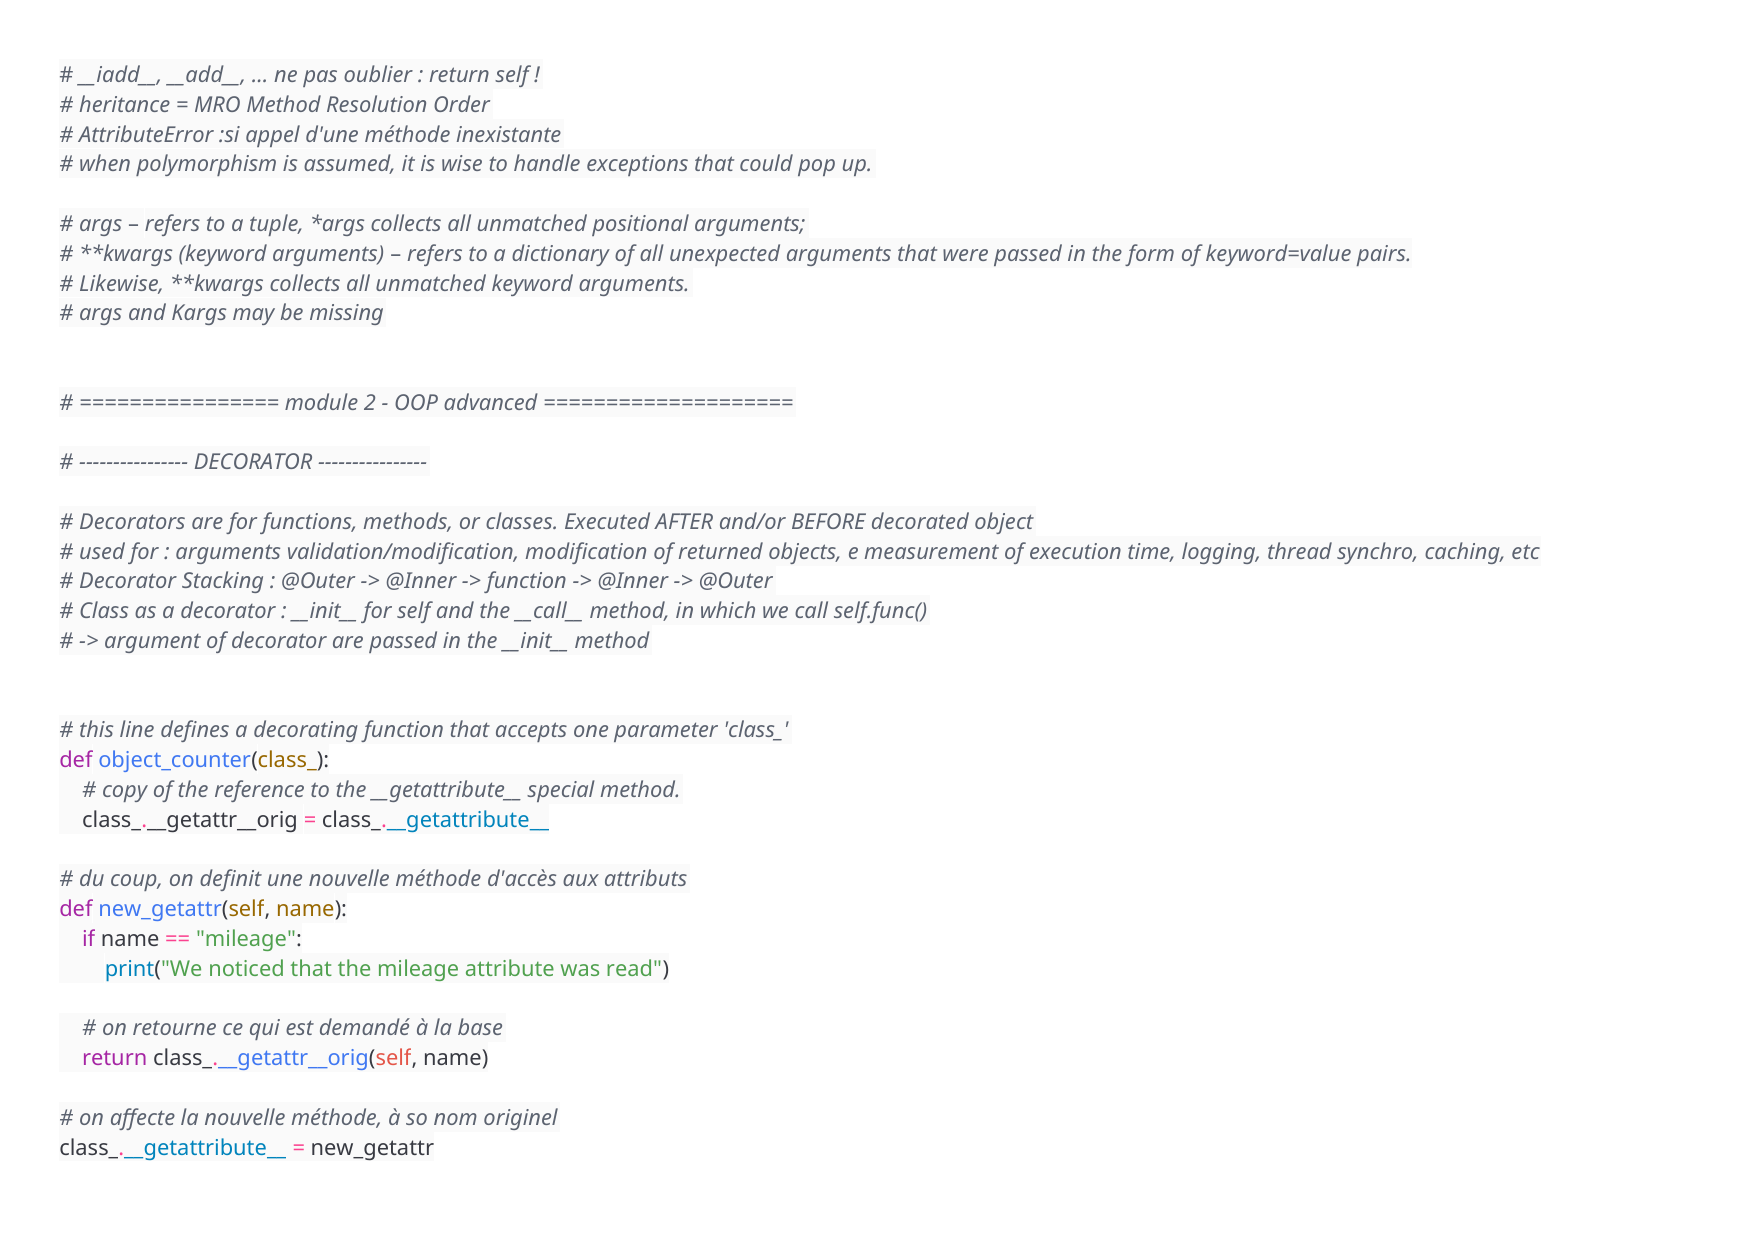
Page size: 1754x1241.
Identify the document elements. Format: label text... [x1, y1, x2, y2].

text # __iadd__, __add__, ... ne pas oublier : return self ! # heritance = MRO Method Resolution Order # AttributeError :si appel d'une méthode inexistante # when polymorphism is assumed, it is wise to handle exceptions that could pop up. # args – refers to a tuple, *args collects all unmatched positional arguments; # **kwargs (keyword arguments) – refers to a dictionary of all unexpected arguments that were passed in the form of keyword=value pairs. # Likewise, **kwargs collects all unmatched keyword arguments. # args and Kargs may be missing # ================ module 2 - OOP advanced ==================== # ---------------- DECORATOR ---------------- # Decorators are for functions, methods, or classes. Executed AFTER and/or BEFORE decorated object # used for : arguments validation/modification, modification of returned objects, e measurement of execution time, logging, thread synchro, caching, etc # Decorator Stacking : @Outer -> @Inner -> function -> @Inner -> @Outer # Class as a decorator : __init__ for self and the __call__ method, in which we call self.func() # -> argument of decorator are passed in the __init__ method # this line defines a decorating function that accepts one parameter 'class_' def object_counter(class_): # copy of the reference to the __getattribute__ special method. class_.__getattr__orig = class_.__getattribute__ # du coup, on definit une nouvelle méthode d'accès aux attributs def new_getattr(self, name): if name == "mileage": print("We noticed that the mileage attribute was read") # on retourne ce qui est demandé à la base return class_.__getattr__orig(self, name) # on affecte la nouvelle méthode, à so nom originel class_.__getattribute__ = new_getattr [59, 59, 1695, 1161]
